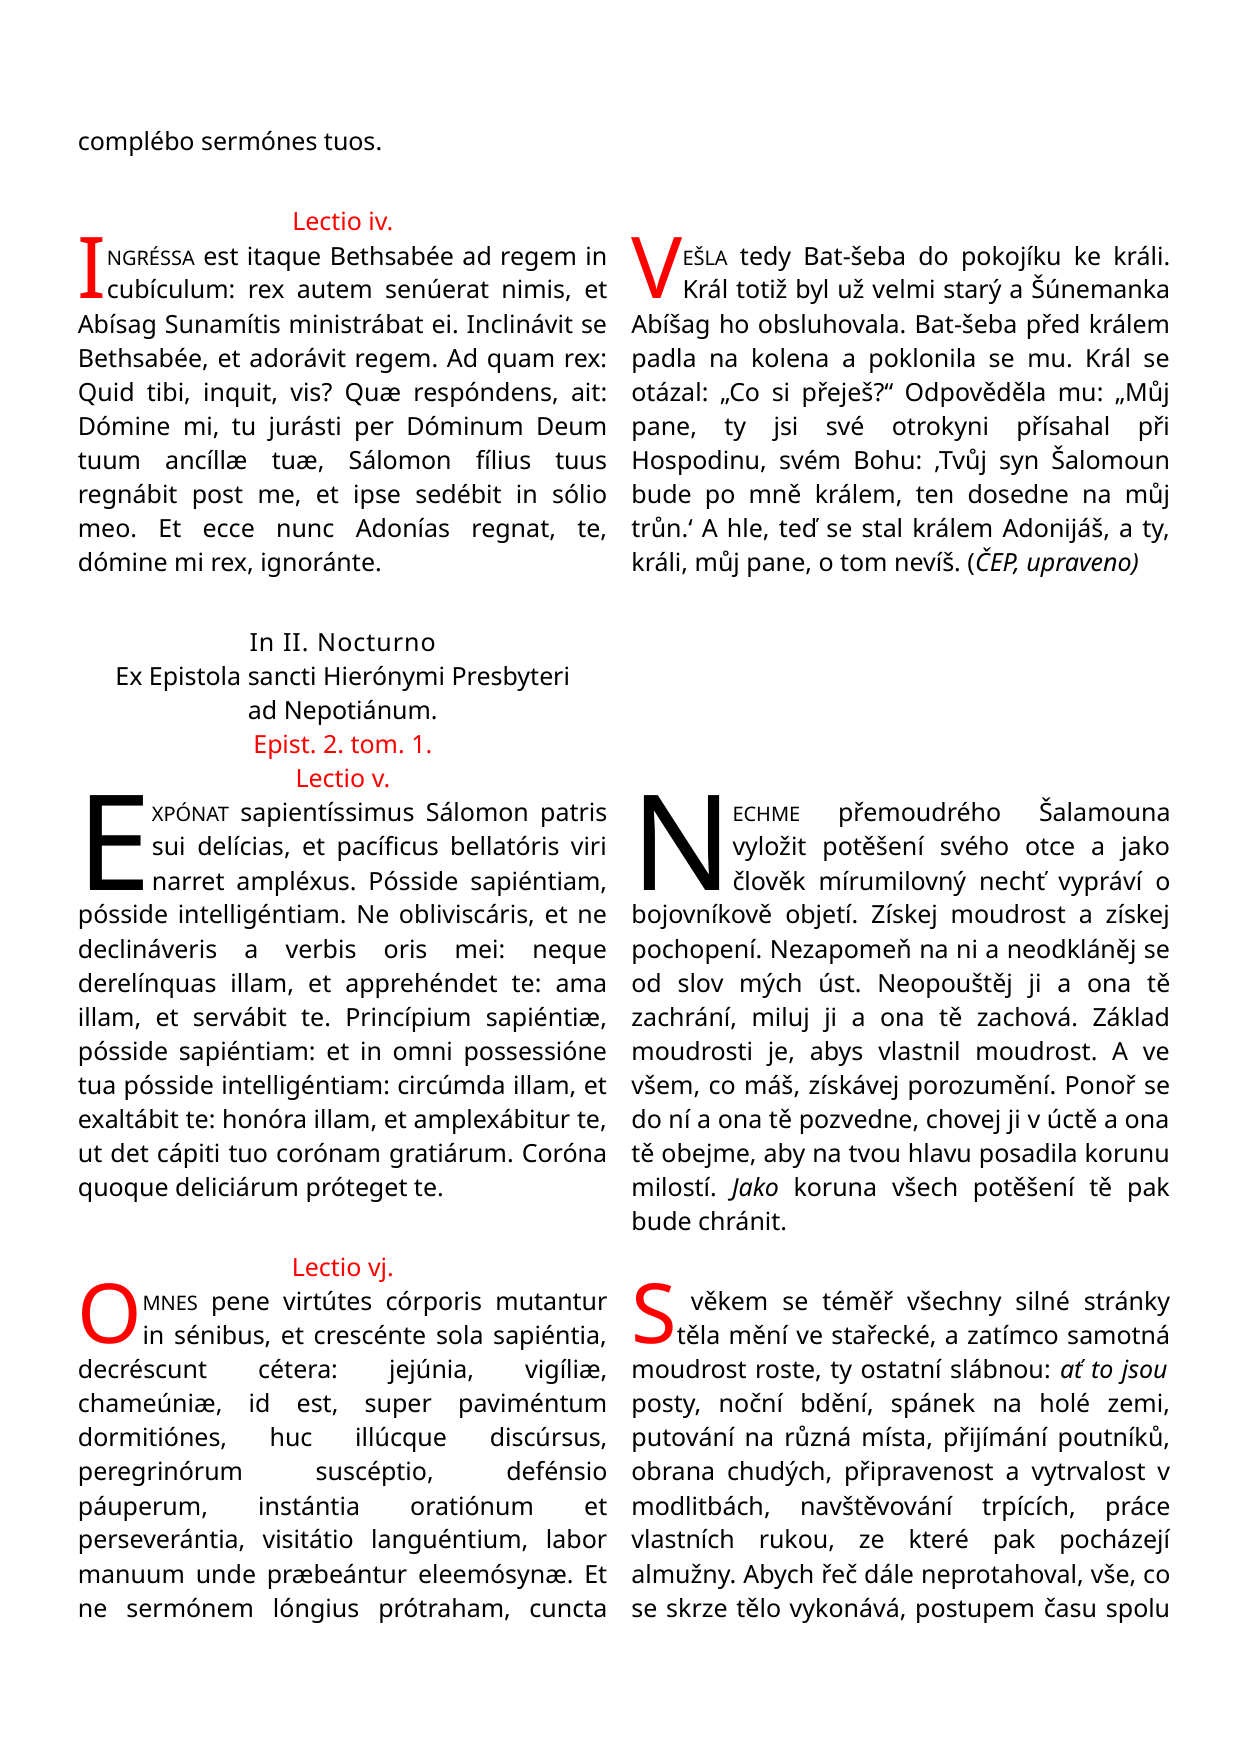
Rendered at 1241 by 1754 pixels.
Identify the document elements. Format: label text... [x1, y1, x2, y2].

table_cell Lectio iv. Ingréssa est itaque Bethsabée ad regem in cubículum: rex autem senúerat nimis, et Abísag Sunamítis ministrábat ei. Inclinávit se Bethsabée, et adorávit regem. Ad quam rex: Quid tibi, inquit, vis? Quæ respóndens, ait: Dómine mi, tu jurásti per Dóminum Deum tuum ancíllæ tuæ, Sálomon fílius tuus regnábit post me, et ipse sedébit in sólio meo. Et ecce nunc Adonías regnat, te, dómine mi rex, ignoránte. [66, 198, 619, 619]
table_cell complébo sermónes tuos. [66, 118, 619, 198]
table_cell Lectio vj. Omnes pene virtútes córporis mutantur in sénibus‚ et crescénte sola sapiéntia, decréscunt cétera: jejúnia, vigíliæ, chameúniæ, id est, super paviméntum dormitiónes‚ huc illúcque discúrsus, peregrinórum suscéptio, defénsio páuperum, instántia oratiónum et perseverántia‚ visitátio languéntium, labor manuum unde præbeántur eleemósynæ. Et ne sermónem lóngius prótraham‚ cuncta [66, 1244, 619, 1630]
table_cell Vešla tedy Bat-šeba do pokojíku ke králi. Král totiž byl už velmi starý a Šúnemanka Abíšag ho obsluhovala. Bat-šeba před králem padla na kolena a poklonila se mu. Král se otázal: „Co si přeješ?“ Odpověděla mu: „Můj pane, ty jsi své otrokyni přísahal při Hospodinu, svém Bohu: ‚Tvůj syn Šalomoun bude po mně králem, ten dosedne na můj trůn.‘ A hle, teď se stal králem Adonijáš, a ty, králi, můj pane, o tom nevíš. (ČEP, upraveno) [619, 198, 1182, 619]
table_cell S věkem se téměř všechny silné stránky těla mění ve stařecké, a zatímco samotná moudrost roste, ty ostatní slábnou: ať to jsou posty, noční bdění, spánek na holé zemi, putování na různá místa, přijímání poutníků, obrana chudých, připravenost a vytrvalost v modlitbách, navštěvování trpících, práce vlastních rukou, ze které pak pocházejí almužny. Abych řeč dále neprotahoval, vše, co se skrze tělo vykonává, postupem času spolu [619, 1244, 1182, 1630]
table_cell In II. Nocturno Ex Epistola sancti Hierónymi Presbyteri ad Nepotiánum. Epist. 2. tom. 1. Lectio v. Expónat sapientíssimus Sálomon patris sui delícias, et pacíficus bellatóris viri narret ampléxus. Pósside sapiéntiam, pósside intelligéntiam. Ne obliviscáris, et ne declináveris a verbis oris mei: neque derelínquas illam, et apprehéndet te: ama illam, et servábit te. Princípium sapiéntiæ, pósside sapiéntiam: et in omni possessióne tua pósside intelligéntiam: circúmda illam, et exaltábit te: honóra illam, et amplexábitur te, ut det cápiti tuo corónam gratiárum. Coróna quoque deliciárum próteget te. [66, 619, 619, 1244]
table_cell Nechme přemoudrého Šalamouna vyložit potěšení svého otce a jako člověk mírumilovný nechť vypráví o bojovníkově objetí. Získej moudrost a získej pochopení. Nezapomeň na ni a neodkláněj se od slov mých úst. Neopouštěj ji a ona tě zachrání, miluj ji a ona tě zachová. Základ moudrosti je, abys vlastnil moudrost. A ve všem, co máš, získávej porozumění. Ponoř se do ní a ona tě pozvedne, chovej ji v úctě a ona tě obejme, aby na tvou hlavu posadila korunu milostí. Jako koruna všech potěšení tě pak bude chránit. [619, 619, 1182, 1244]
table_cell [619, 118, 1182, 198]
